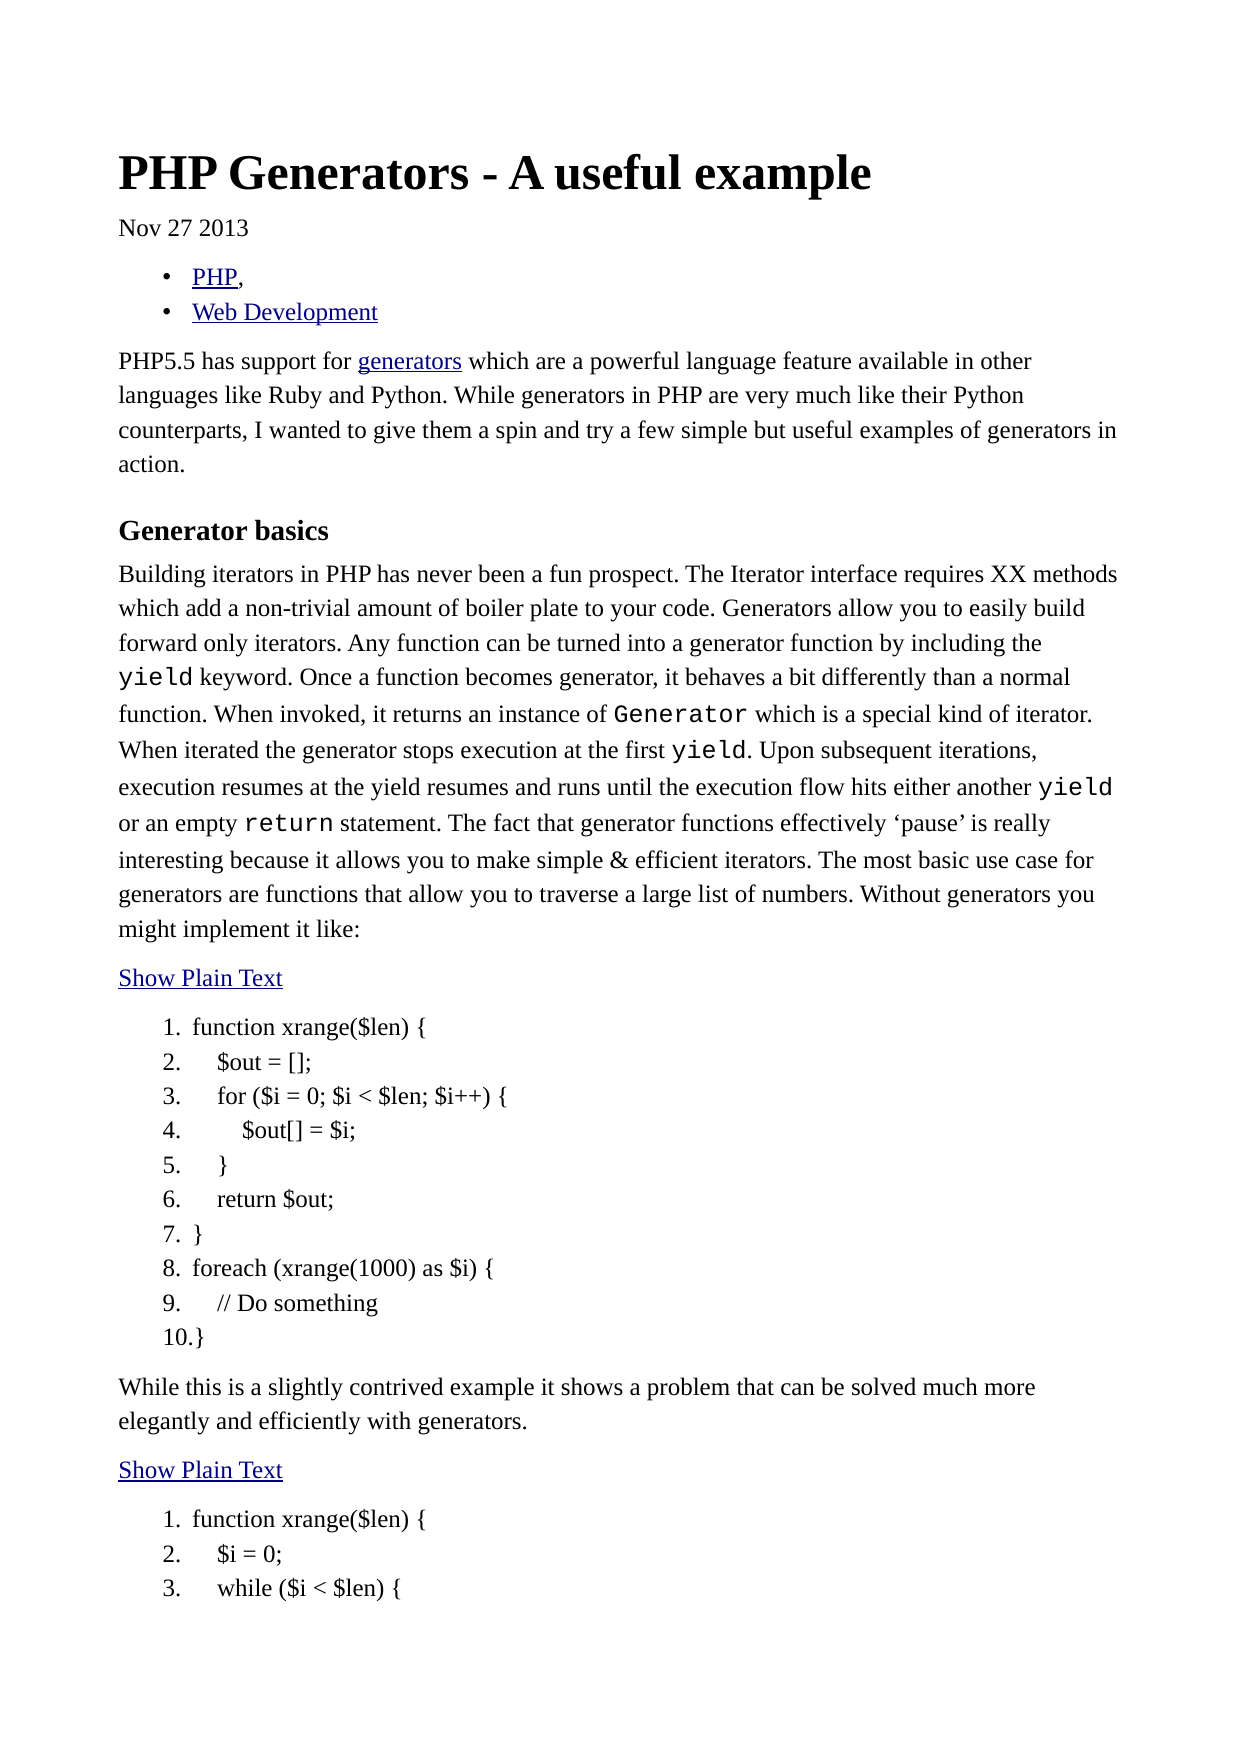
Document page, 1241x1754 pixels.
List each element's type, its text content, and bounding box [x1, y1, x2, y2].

subtitle Generator basics [118, 513, 1122, 546]
list $i = 0; [162, 1539, 1122, 1567]
list for ($i = 0; $i < $len; $i++) { [162, 1081, 1122, 1110]
list } [162, 1322, 1122, 1351]
text Show Plain Text [118, 963, 1122, 992]
list // Do something [162, 1288, 1122, 1317]
list } [162, 1150, 1122, 1179]
subtitle PHP Generators - A useful example [118, 143, 1122, 201]
text PHP5.5 has support for generators which are a powerful language feature available in other languages like Ruby and Python. While generators in PHP are very much like their Python counterparts, I wanted to give them a spin and try a few simple but useful examples of generators in action. [118, 346, 1122, 478]
list foreach (xrange(1000) as $i) { [162, 1253, 1122, 1282]
list return $out; [162, 1184, 1122, 1213]
list Web Development [162, 297, 1122, 325]
list } [162, 1219, 1122, 1248]
text Nov 27 2013 [118, 213, 1122, 242]
text Show Plain Text [118, 1455, 1122, 1484]
list PHP, [162, 262, 1122, 291]
list function xrange($len) { [162, 1504, 1122, 1533]
list $out[] = $i; [162, 1116, 1122, 1144]
list function xrange($len) { [162, 1012, 1122, 1041]
text While this is a slightly contrived example it shows a problem that can be solved much more elegantly and efficiently with generators. [118, 1372, 1122, 1435]
text Building iterators in PHP has never been a fun prospect. The Iterator interface requires XX methods which add a non-trivial amount of boiler plate to your code. Generators allow you to easily build forward only iterators. Any function can be turned into a generator function by including the yield keyword. Once a function becomes generator, it behaves a bit differently than a normal function. When invoked, it returns an instance of Generator which is a special kind of iterator. When iterated the generator stops execution at the first yield. Upon subsequent iterations, execution resumes at the yield resumes and runs until the execution flow hits either another yield or an empty return statement. The fact that generator functions effectively ‘pause’ is really interesting because it allows you to make simple & efficient iterators. The most basic use case for generators are functions that allow you to traverse a large list of numbers. Without generators you might implement it like: [118, 559, 1122, 943]
list while ($i < $len) { [162, 1573, 1122, 1602]
list $out = []; [162, 1047, 1122, 1075]
